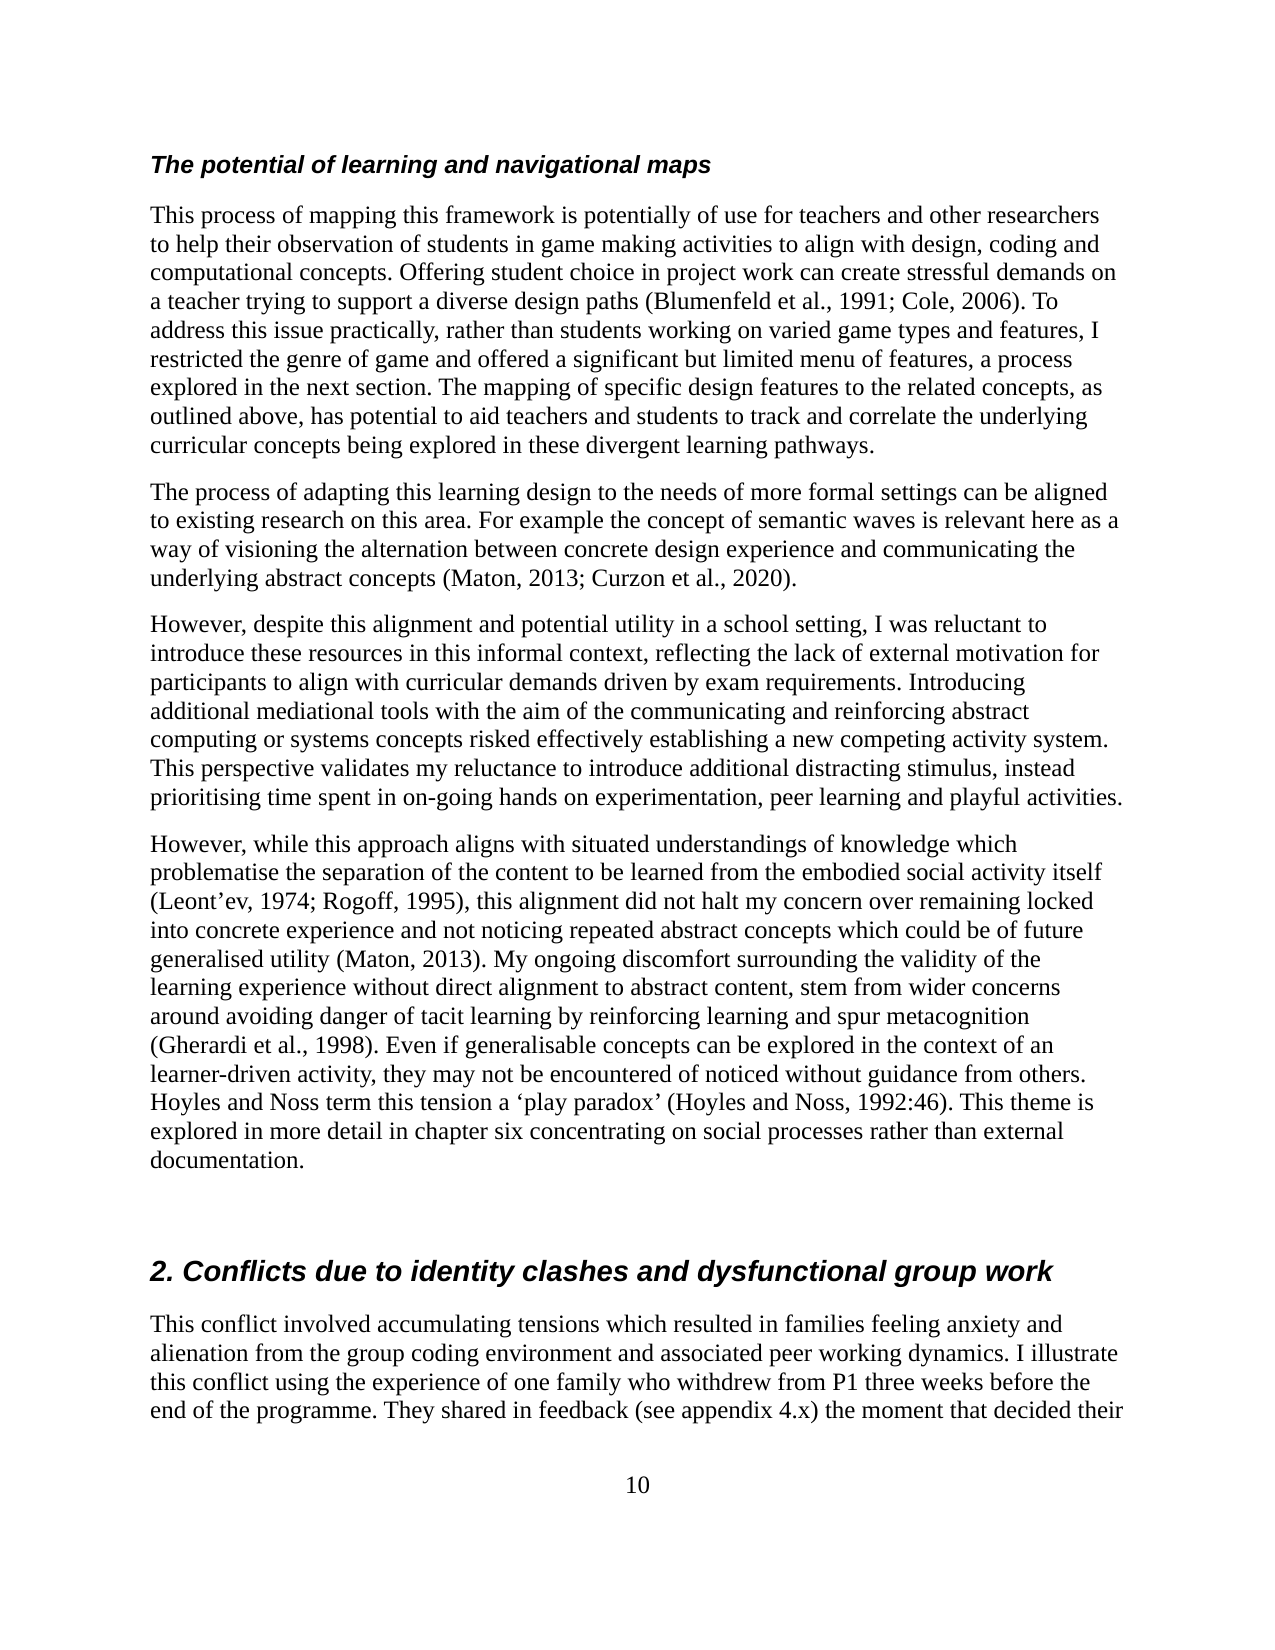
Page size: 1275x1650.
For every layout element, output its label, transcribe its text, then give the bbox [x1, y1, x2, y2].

text However, despite this alignment and potential utility in a school setting, I was reluctant to introduce these resources in this informal context, reflecting the lack of external motivation for participants to align with curricular demands driven by exam requirements. Introducing additional mediational tools with the aim of the communicating and reinforcing abstract computing or systems concepts risked effectively establishing a new competing activity system. This perspective validates my reluctance to introduce additional distracting stimulus, instead prioritising time spent in on-going hands on experimentation, peer learning and playful activities. [150, 609, 1125, 811]
text This conflict involved accumulating tensions which resulted in families feeling anxiety and alienation from the group coding environment and associated peer working dynamics. I illustrate this conflict using the experience of one family who withdrew from P1 three weeks before the end of the programme. They shared in feedback (see appendix 4.x) the moment that decided their [150, 1309, 1125, 1424]
subtitle 2. Conflicts due to identity clashes and dysfunctional group work [150, 1254, 1125, 1288]
text However, while this approach aligns with situated understandings of knowledge which problematise the separation of the content to be learned from the embodied social activity itself (Leont’ev, 1974; Rogoff, 1995), this alignment did not halt my concern over remaining locked into concrete experience and not noticing repeated abstract concepts which could be of future generalised utility (Maton, 2013). My ongoing discomfort surrounding the validity of the learning experience without direct alignment to abstract content, stem from wider concerns around avoiding danger of tacit learning by reinforcing learning and spur metacognition (Gherardi et al., 1998). Even if generalisable concepts can be explored in the context of an learner-driven activity, they may not be encountered of noticed without guidance from others. Hoyles and Noss term this tension a ‘play paradox’ (Hoyles and Noss, 1992:46). This theme is explored in more detail in chapter six concentrating on social processes rather than external documentation. [150, 829, 1125, 1174]
text The process of adapting this learning design to the needs of more formal settings can be aligned to existing research on this area. For example the concept of semantic waves is relevant here as a way of visioning the alternation between concrete design experience and communicating the underlying abstract concepts (Maton, 2013; Curzon et al., 2020). [150, 477, 1125, 592]
text This process of mapping this framework is potentially of use for teachers and other researchers to help their observation of students in game making activities to align with design, coding and computational concepts. Offering student choice in project work can create stressful demands on a teacher trying to support a diverse design paths (Blumenfeld et al., 1991; Cole, 2006). To address this issue practically, rather than students working on varied game types and features, I restricted the genre of game and offered a significant but limited menu of features, a process explored in the next section. The mapping of specific design features to the related concepts, as outlined above, has potential to aid teachers and students to track and correlate the underlying curricular concepts being explored in these divergent learning pathways. [150, 200, 1125, 459]
subtitle The potential of learning and navigational maps [150, 150, 1125, 178]
